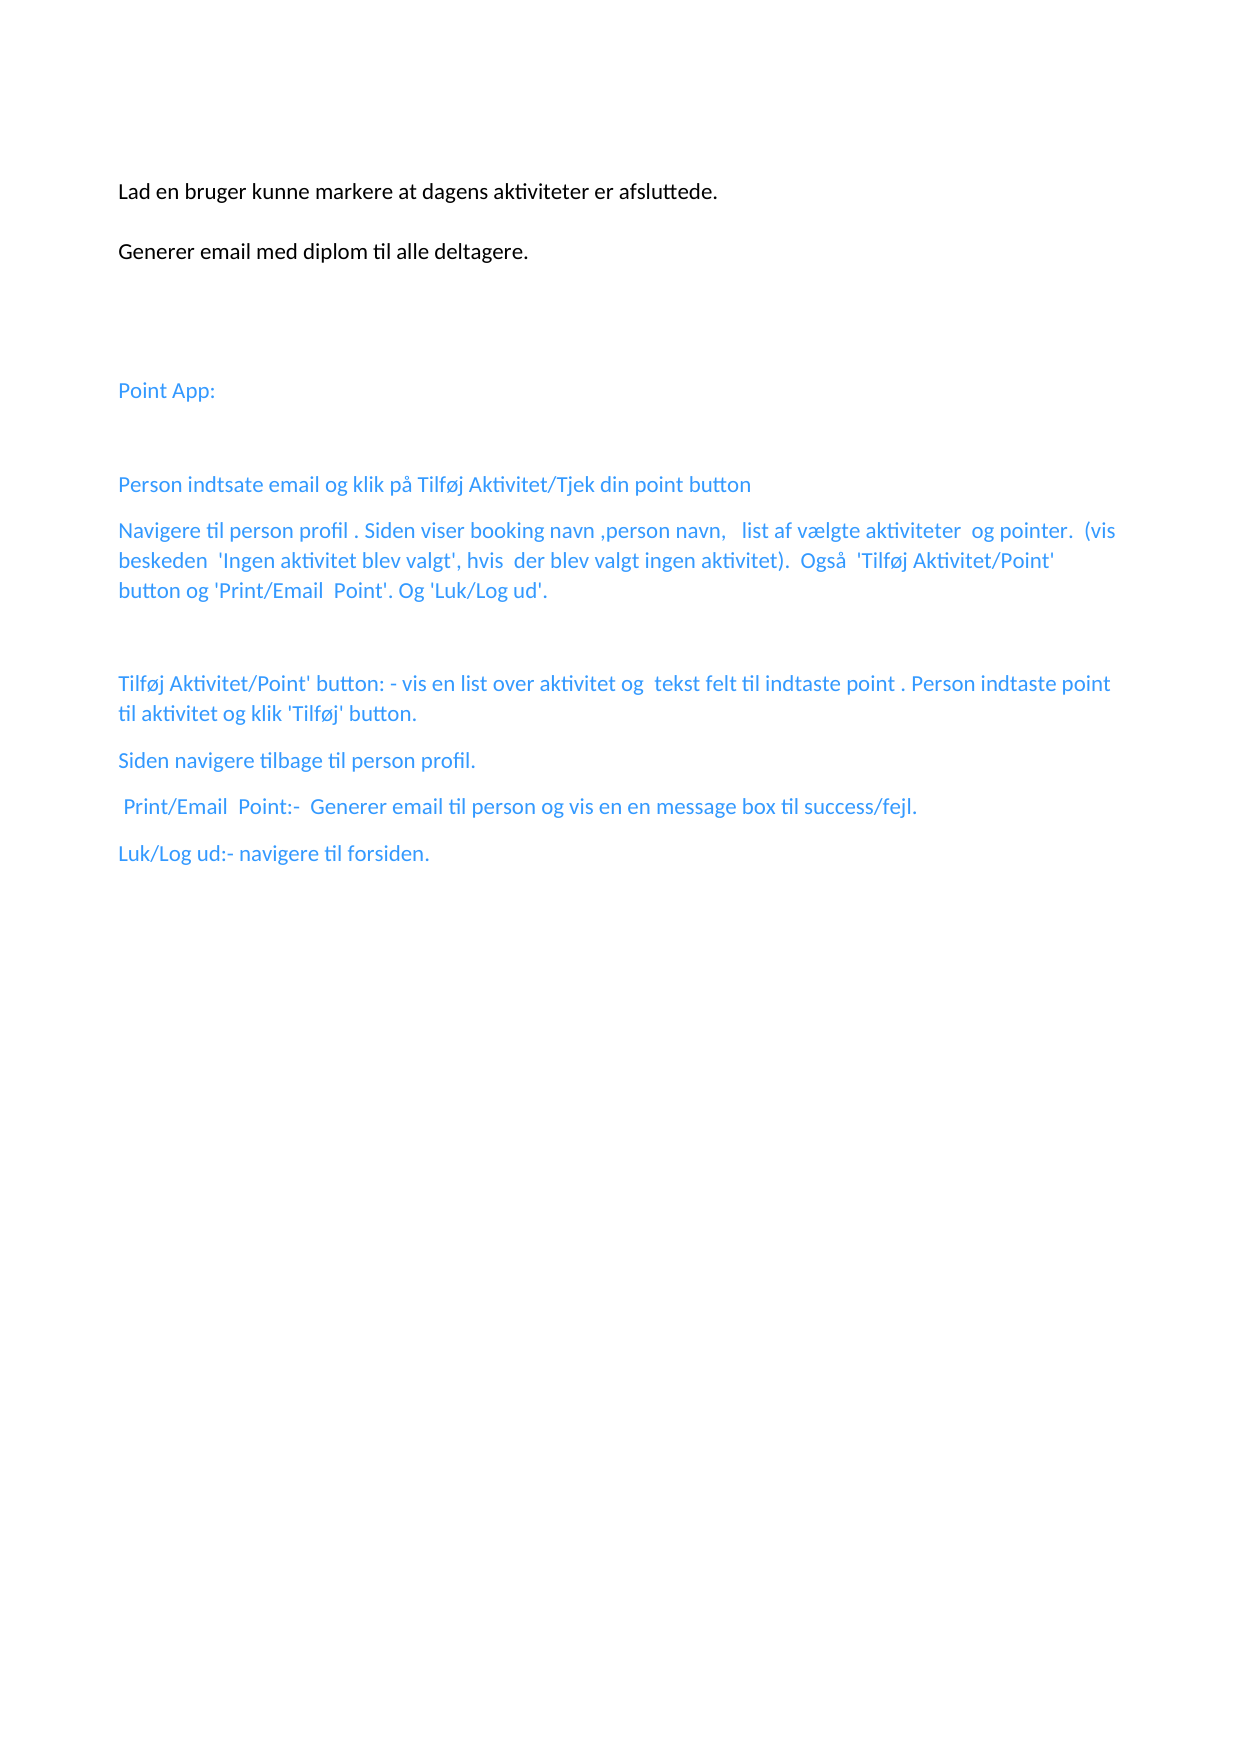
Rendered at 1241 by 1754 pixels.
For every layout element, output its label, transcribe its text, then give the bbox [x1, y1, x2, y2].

text Print/Email Point:- Generer email til person og vis en en message box til success/fejl. [118, 792, 1122, 820]
text Luk/Log ud:- navigere til forsiden. [118, 839, 1122, 867]
text Tilføj Aktivitet/Point' button: - vis en list over aktivitet og tekst felt til indtaste point . Person indtaste point til aktivitet og klik 'Tilføj' button. [118, 669, 1122, 727]
text Lad en bruger kunne markere at dagens aktiviteter er afsluttede. Generer email med diplom til alle deltagere. [118, 177, 1122, 265]
text Siden navigere tilbage til person profil. [118, 746, 1122, 774]
text Navigere til person profil . Siden viser booking navn ,person navn, list af vælgte aktiviteter og pointer. (vis beskeden 'Ingen aktivitet blev valgt', hvis der blev valgt ingen aktivitet). Også 'Tilføj Aktivitet/Point' button og 'Print/Email Point'. Og 'Luk/Log ud'. [118, 516, 1122, 604]
text Point App: [118, 377, 1122, 405]
text Person indtsate email og klik på Tilføj Aktivitet/Tjek din point button [118, 470, 1122, 498]
